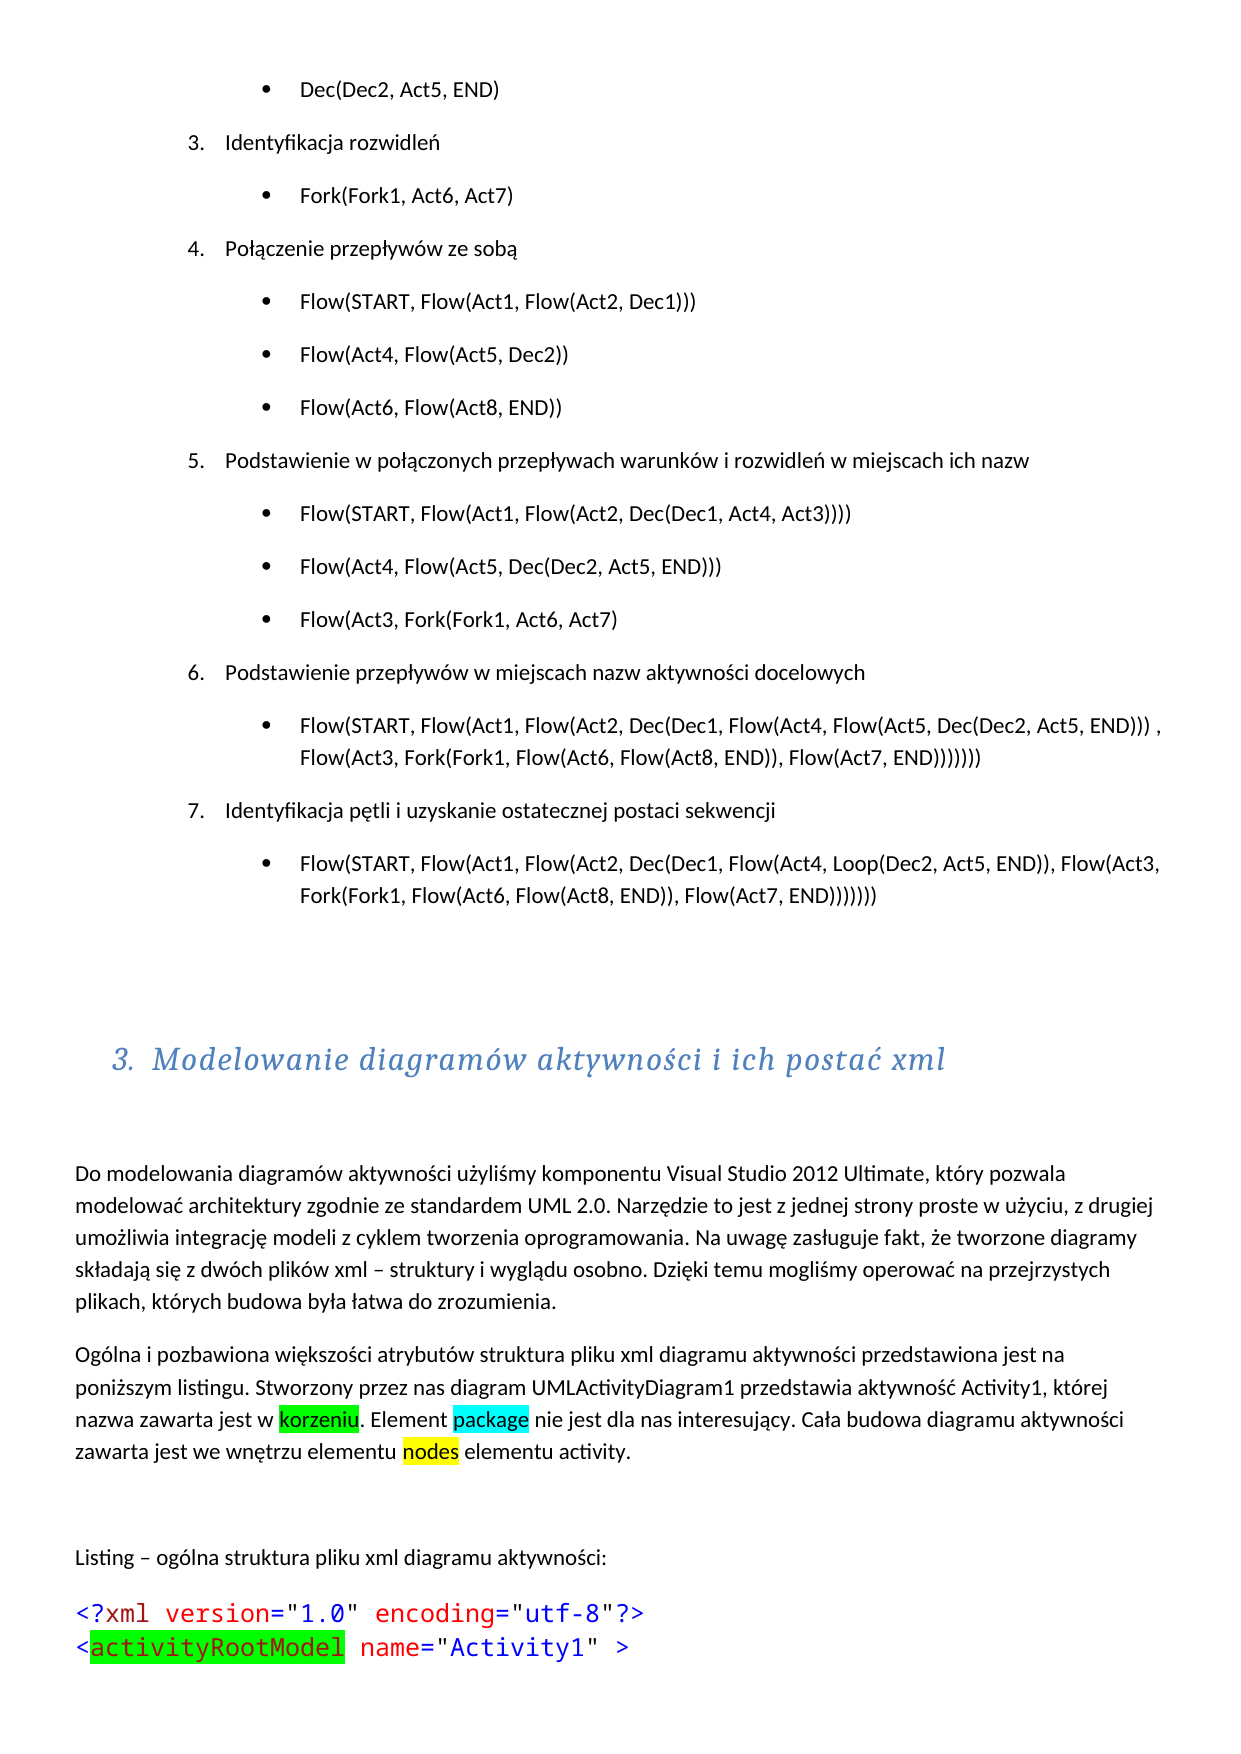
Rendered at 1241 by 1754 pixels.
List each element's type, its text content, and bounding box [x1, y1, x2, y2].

list Flow(Act4, Flow(Act5, Dec(Dec2, Act5, END))) [262, 552, 1165, 580]
subtitle Modelowanie diagramów aktywności i ich postać xml [112, 1041, 1165, 1079]
list Fork(Fork1, Act6, Act7) [262, 181, 1165, 209]
list Identyfikacja rozwidleń [187, 128, 1165, 156]
list Podstawienie w połączonych przepływach warunków i rozwidleń w miejscach ich nazw [187, 446, 1165, 474]
list Dec(Dec2, Act5, END) [262, 75, 1165, 103]
list Flow(Act3, Fork(Fork1, Act6, Act7) [262, 605, 1165, 633]
text <activityRootModel name="Activity1" > [75, 1630, 1165, 1664]
text Listing – ogólna struktura pliku xml diagramu aktywności: [75, 1543, 1165, 1571]
list Flow(Act6, Flow(Act8, END)) [262, 393, 1165, 421]
list Podstawienie przepływów w miejscach nazw aktywności docelowych [187, 658, 1165, 686]
list Flow(START, Flow(Act1, Flow(Act2, Dec(Dec1, Act4, Act3)))) [262, 499, 1165, 527]
list Połączenie przepływów ze sobą [187, 234, 1165, 262]
list Flow(START, Flow(Act1, Flow(Act2, Dec(Dec1, Flow(Act4, Loop(Dec2, Act5, END)), Flow(Act3, Fork(Fork1, Flow(Act6, Flow(Act8, END)), Flow(Act7, END))))))) [262, 849, 1165, 910]
text Do modelowania diagramów aktywności użyliśmy komponentu Visual Studio 2012 Ultimate, który pozwala modelować architektury zgodnie ze standardem UML 2.0. Narzędzie to jest z jednej strony proste w użyciu, z drugiej umożliwia integrację modeli z cyklem tworzenia oprogramowania. Na uwagę zasługuje fakt, że tworzone diagramy składają się z dwóch plików xml – struktury i wyglądu osobno. Dzięki temu mogliśmy operować na przejrzystych plikach, których budowa była łatwa do zrozumienia. [75, 1159, 1165, 1315]
list Flow(START, Flow(Act1, Flow(Act2, Dec1))) [262, 287, 1165, 315]
list Flow(Act4, Flow(Act5, Dec2)) [262, 340, 1165, 368]
list Flow(START, Flow(Act1, Flow(Act2, Dec(Dec1, Flow(Act4, Flow(Act5, Dec(Dec2, Act5, END))) , Flow(Act3, Fork(Fork1, Flow(Act6, Flow(Act8, END)), Flow(Act7, END))))))) [262, 711, 1165, 771]
list Identyfikacja pętli i uzyskanie ostatecznej postaci sekwencji [187, 796, 1165, 824]
text Ogólna i pozbawiona większości atrybutów struktura pliku xml diagramu aktywności przedstawiona jest na poniższym listingu. Stworzony przez nas diagram UMLActivityDiagram1 przedstawia aktywność Activity1, której nazwa zawarta jest w korzeniu. Element package nie jest dla nas interesujący. Cała budowa diagramu aktywności zawarta jest we wnętrzu elementu nodes elementu activity. [75, 1340, 1165, 1465]
text <?xml version="1.0" encoding="utf-8"?> [75, 1596, 1165, 1630]
